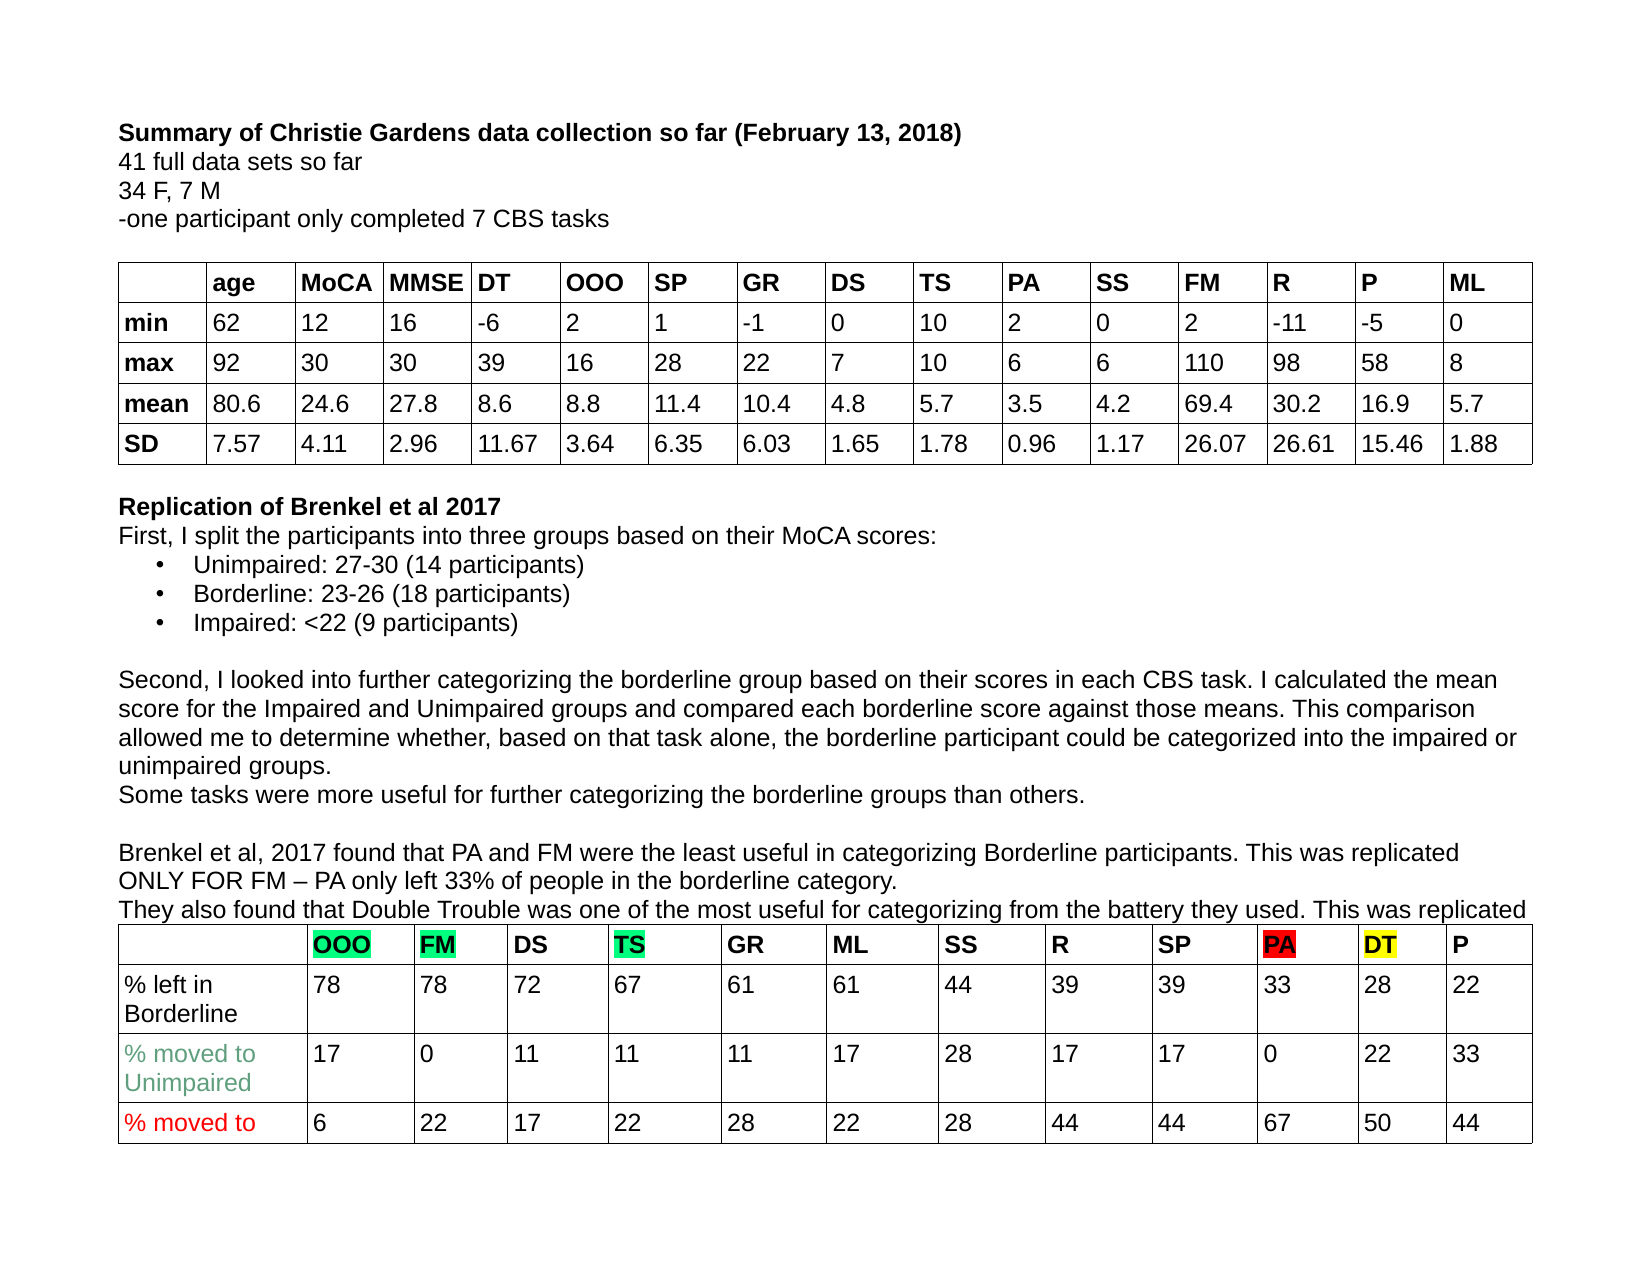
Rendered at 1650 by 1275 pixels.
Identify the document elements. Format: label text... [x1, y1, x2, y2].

table_cell 11.67 [472, 424, 560, 463]
table_header R [1046, 925, 1152, 964]
table_cell 22 [1447, 965, 1532, 1033]
text First, I split the participants into three groups based on their MoCA scores: [118, 521, 1532, 550]
table_cell -6 [472, 303, 560, 342]
table_cell 17 [308, 1034, 414, 1102]
table_cell % moved to [119, 1103, 307, 1143]
table_cell 17 [1153, 1034, 1257, 1102]
table_cell 62 [207, 303, 295, 342]
table_cell 33 [1447, 1034, 1532, 1102]
table_cell 67 [1258, 1103, 1358, 1143]
table_cell 17 [508, 1103, 608, 1143]
table_cell 0 [415, 1034, 507, 1102]
table_cell 16 [561, 343, 648, 383]
table_cell 44 [1046, 1103, 1152, 1143]
table_header SS [939, 925, 1045, 964]
table_cell 0 [1091, 303, 1178, 342]
table_header age [207, 263, 295, 302]
table_cell 15.46 [1356, 424, 1443, 463]
table_cell 11 [609, 1034, 721, 1102]
table_cell 58 [1356, 343, 1443, 383]
table_header DT [1359, 925, 1446, 964]
text -one participant only completed 7 CBS tasks [118, 204, 1532, 233]
text They also found that Double Trouble was one of the most useful for categorizing from the battery they used. This was replicated [118, 895, 1532, 924]
table_cell 98 [1268, 343, 1355, 383]
table_cell 30 [296, 343, 383, 383]
table_cell -11 [1268, 303, 1355, 342]
table_cell 61 [722, 965, 826, 1033]
table_cell 7 [826, 343, 913, 383]
table_header PA [1258, 925, 1358, 964]
table_cell 22 [738, 343, 825, 383]
table_cell 39 [472, 343, 560, 383]
table_cell 5.7 [914, 384, 1002, 423]
text 34 F, 7 M [118, 176, 1532, 204]
table_cell 17 [1046, 1034, 1152, 1102]
table_header MMSE [384, 263, 471, 302]
table_cell 12 [296, 303, 383, 342]
text Second, I looked into further categorizing the borderline group based on their scores in each CBS task. I calculated the mean score for the Impaired and Unimpaired groups and compared each borderline score against those means. This comparison allowed me to determine whether, based on that task alone, the borderline participant could be categorized into the impaired or unimpaired groups. [118, 665, 1532, 780]
table_cell 3.5 [1003, 384, 1090, 423]
table_cell 6 [308, 1103, 414, 1143]
table_cell 16 [384, 303, 471, 342]
table_cell 10 [914, 303, 1002, 342]
text Replication of Brenkel et al 2017 [118, 492, 1532, 521]
table_cell 30 [384, 343, 471, 383]
table_cell 78 [308, 965, 414, 1033]
table_cell 2 [1003, 303, 1090, 342]
table_cell 44 [939, 965, 1045, 1033]
table_cell 11 [508, 1034, 608, 1102]
text Some tasks were more useful for further categorizing the borderline groups than others. [118, 780, 1532, 809]
table_cell 17 [827, 1034, 938, 1102]
table_cell 28 [939, 1103, 1045, 1143]
table_header P [1356, 263, 1443, 302]
table_cell 39 [1153, 965, 1257, 1033]
table_header DS [508, 925, 608, 964]
table_cell 0 [1258, 1034, 1358, 1102]
table_cell 1.88 [1444, 424, 1532, 463]
table_header GR [722, 925, 826, 964]
table_cell 61 [827, 965, 938, 1033]
table_cell -5 [1356, 303, 1443, 342]
table_header FM [415, 925, 507, 964]
table_cell 1.17 [1091, 424, 1178, 463]
table_cell 69.4 [1179, 384, 1267, 423]
table_header SP [1153, 925, 1257, 964]
table_cell 10 [914, 343, 1002, 383]
table_header FM [1179, 263, 1267, 302]
table_cell 2 [561, 303, 648, 342]
table_cell 27.8 [384, 384, 471, 423]
table_cell 6 [1003, 343, 1090, 383]
list Borderline: 23-26 (18 participants) [156, 579, 1532, 607]
table_cell 4.11 [296, 424, 383, 463]
table_header R [1268, 263, 1355, 302]
table_header DT [472, 263, 560, 302]
table_cell 6.35 [649, 424, 737, 463]
table_cell 0 [1444, 303, 1532, 342]
table_cell 26.07 [1179, 424, 1267, 463]
table_cell 28 [1359, 965, 1446, 1033]
table_cell 10.4 [738, 384, 825, 423]
table_cell 0 [826, 303, 913, 342]
table_cell % moved to Unimpaired [119, 1034, 307, 1102]
table_header [119, 925, 307, 964]
table_header SS [1091, 263, 1178, 302]
table_cell 72 [508, 965, 608, 1033]
table_header TS [609, 925, 721, 964]
table_cell 11 [722, 1034, 826, 1102]
table_cell 22 [1359, 1034, 1446, 1102]
table_cell 67 [609, 965, 721, 1033]
table_cell 16.9 [1356, 384, 1443, 423]
table_cell 8.6 [472, 384, 560, 423]
list Impaired: <22 (9 participants) [156, 607, 1532, 636]
table_cell 8.8 [561, 384, 648, 423]
table_cell 92 [207, 343, 295, 383]
table_header MoCA [296, 263, 383, 302]
table_header TS [914, 263, 1002, 302]
table_cell 22 [609, 1103, 721, 1143]
table_cell 22 [415, 1103, 507, 1143]
table_cell 2.96 [384, 424, 471, 463]
table_cell 7.57 [207, 424, 295, 463]
table_cell 44 [1447, 1103, 1532, 1143]
table_cell 50 [1359, 1103, 1446, 1143]
table_header P [1447, 925, 1532, 964]
table_header ML [827, 925, 938, 964]
table_header [119, 263, 206, 302]
table_header DS [826, 263, 913, 302]
text Summary of Christie Gardens data collection so far (February 13, 2018) [118, 118, 1532, 147]
table_cell 1 [649, 303, 737, 342]
table_cell 80.6 [207, 384, 295, 423]
table_cell max [119, 343, 206, 383]
table_cell 4.2 [1091, 384, 1178, 423]
table_cell 3.64 [561, 424, 648, 463]
table_header OOO [561, 263, 648, 302]
table_cell 11.4 [649, 384, 737, 423]
table_cell SD [119, 424, 206, 463]
table_header ML [1444, 263, 1532, 302]
table_cell 2 [1179, 303, 1267, 342]
text 41 full data sets so far [118, 147, 1532, 176]
table_cell 30.2 [1268, 384, 1355, 423]
table_cell 28 [722, 1103, 826, 1143]
table_cell 78 [415, 965, 507, 1033]
table_cell 4.8 [826, 384, 913, 423]
table_cell 6 [1091, 343, 1178, 383]
table_cell 1.78 [914, 424, 1002, 463]
table_header OOO [308, 925, 414, 964]
table_cell 44 [1153, 1103, 1257, 1143]
table_cell 0.96 [1003, 424, 1090, 463]
table_cell 22 [827, 1103, 938, 1143]
table_cell min [119, 303, 206, 342]
table_cell 39 [1046, 965, 1152, 1033]
table_cell 28 [939, 1034, 1045, 1102]
table_cell 28 [649, 343, 737, 383]
table_cell 24.6 [296, 384, 383, 423]
table_cell mean [119, 384, 206, 423]
table_cell -1 [738, 303, 825, 342]
table_cell 6.03 [738, 424, 825, 463]
list Unimpaired: 27-30 (14 participants) [156, 550, 1532, 579]
table_cell 1.65 [826, 424, 913, 463]
table_cell % left in Borderline [119, 965, 307, 1033]
text Brenkel et al, 2017 found that PA and FM were the least useful in categorizing Borderline participants. This was replicated ONLY FOR FM – PA only left 33% of people in the borderline category. [118, 838, 1532, 895]
table_header SP [649, 263, 737, 302]
table_header GR [738, 263, 825, 302]
table_cell 8 [1444, 343, 1532, 383]
table_cell 26.61 [1268, 424, 1355, 463]
table_header PA [1003, 263, 1090, 302]
table_cell 5.7 [1444, 384, 1532, 423]
table_cell 110 [1179, 343, 1267, 383]
table_cell 33 [1258, 965, 1358, 1033]
